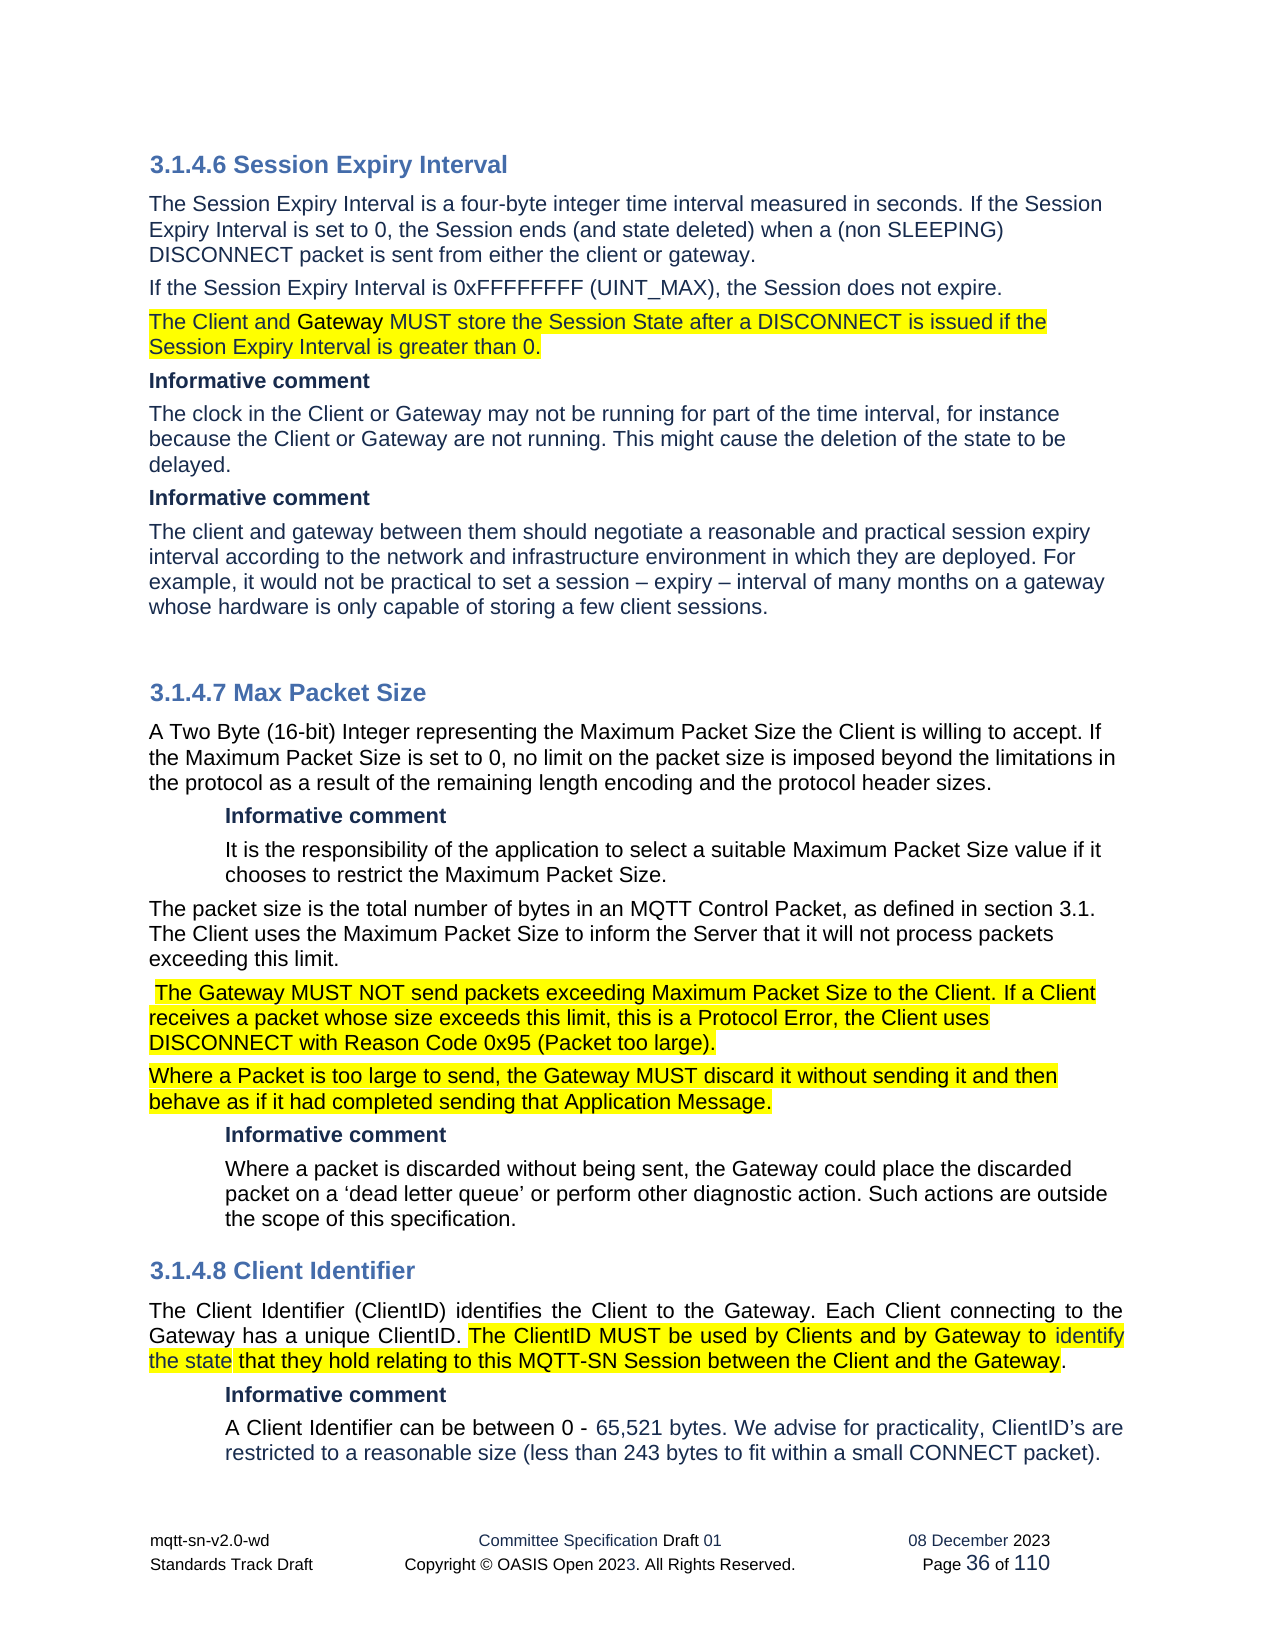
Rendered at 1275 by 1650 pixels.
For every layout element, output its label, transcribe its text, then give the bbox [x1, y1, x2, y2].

text The packet size is the total number of bytes in an MQTT Control Packet, as defined in section 3.1. The Client uses the Maximum Packet Size to inform the Server that it will not process packets exceeding this limit. [148, 895, 1124, 971]
text Where a Packet is too large to send, the Gateway MUST discard it without sending it and then behave as if it had completed sending that Application Message. [148, 1063, 1124, 1114]
text Informative comment [225, 1122, 1124, 1147]
text The Client Identifier (ClientID) identifies the Client to the Gateway. Each Client connecting to the Gateway has a unique ClientID. The ClientID MUST be used by Clients and by Gateway to identify the state that they hold relating to this MQTT-SN Session between the Client and the Gateway. [148, 1297, 1124, 1373]
subtitle 3.1.4.8 Client Identifier [150, 1256, 1124, 1285]
text The Client and Gateway MUST store the Session State after a DISCONNECT is issued if the Session Expiry Interval is greater than 0. [148, 309, 1124, 359]
subtitle 3.1.4.6 Session Expiry Interval [150, 150, 1124, 179]
subtitle 3.1.4.7 Max Packet Size [150, 678, 1124, 707]
text Informative comment [148, 367, 1124, 393]
text Informative comment [225, 1381, 1124, 1407]
text It is the responsibility of the application to select a suitable Maximum Packet Size value if it chooses to restrict the Maximum Packet Size. [225, 837, 1124, 887]
text A Client Identifier can be between 0 - 65,521 bytes. We advise for practicality, ClientID’s are restricted to a reasonable size (less than 243 bytes to fit within a small CONNECT packet). [225, 1415, 1124, 1465]
text Informative comment [148, 485, 1124, 510]
text If the Session Expiry Interval is 0xFFFFFFFF (UINT_MAX), the Session does not expire. [148, 275, 1124, 300]
text The Gateway MUST NOT send packets exceeding Maximum Packet Size to the Client. If a Client receives a packet whose size exceeds this limit, this is a Protocol Error, the Client uses DISCONNECT with Reason Code 0x95 (Packet too large). [148, 979, 1124, 1055]
text The client and gateway between them should negotiate a reasonable and practical session expiry interval according to the network and infrastructure environment in which they are deployed. For example, it would not be practical to set a session – expiry – interval of many months on a gateway whose hardware is only capable of storing a few client sessions. [148, 518, 1124, 619]
text A Two Byte (16-bit) Integer representing the Maximum Packet Size the Client is willing to accept. If the Maximum Packet Size is set to 0, no limit on the packet size is imposed beyond the limitations in the protocol as a result of the remaining length encoding and the protocol header sizes. [148, 719, 1124, 795]
text Where a packet is discarded without being sent, the Gateway could place the discarded packet on a ‘dead letter queue’ or perform other diagnostic action. Such actions are outside the scope of this specification. [225, 1156, 1124, 1231]
text Informative comment [225, 803, 1124, 828]
text The clock in the Client or Gateway may not be running for part of the time interval, for instance because the Client or Gateway are not running. This might cause the deletion of the state to be delayed. [148, 401, 1124, 477]
text The Session Expiry Interval is a four-byte integer time interval measured in seconds. If the Session Expiry Interval is set to 0, the Session ends (and state deleted) when a (non SLEEPING) DISCONNECT packet is sent from either the client or gateway. [148, 191, 1124, 267]
